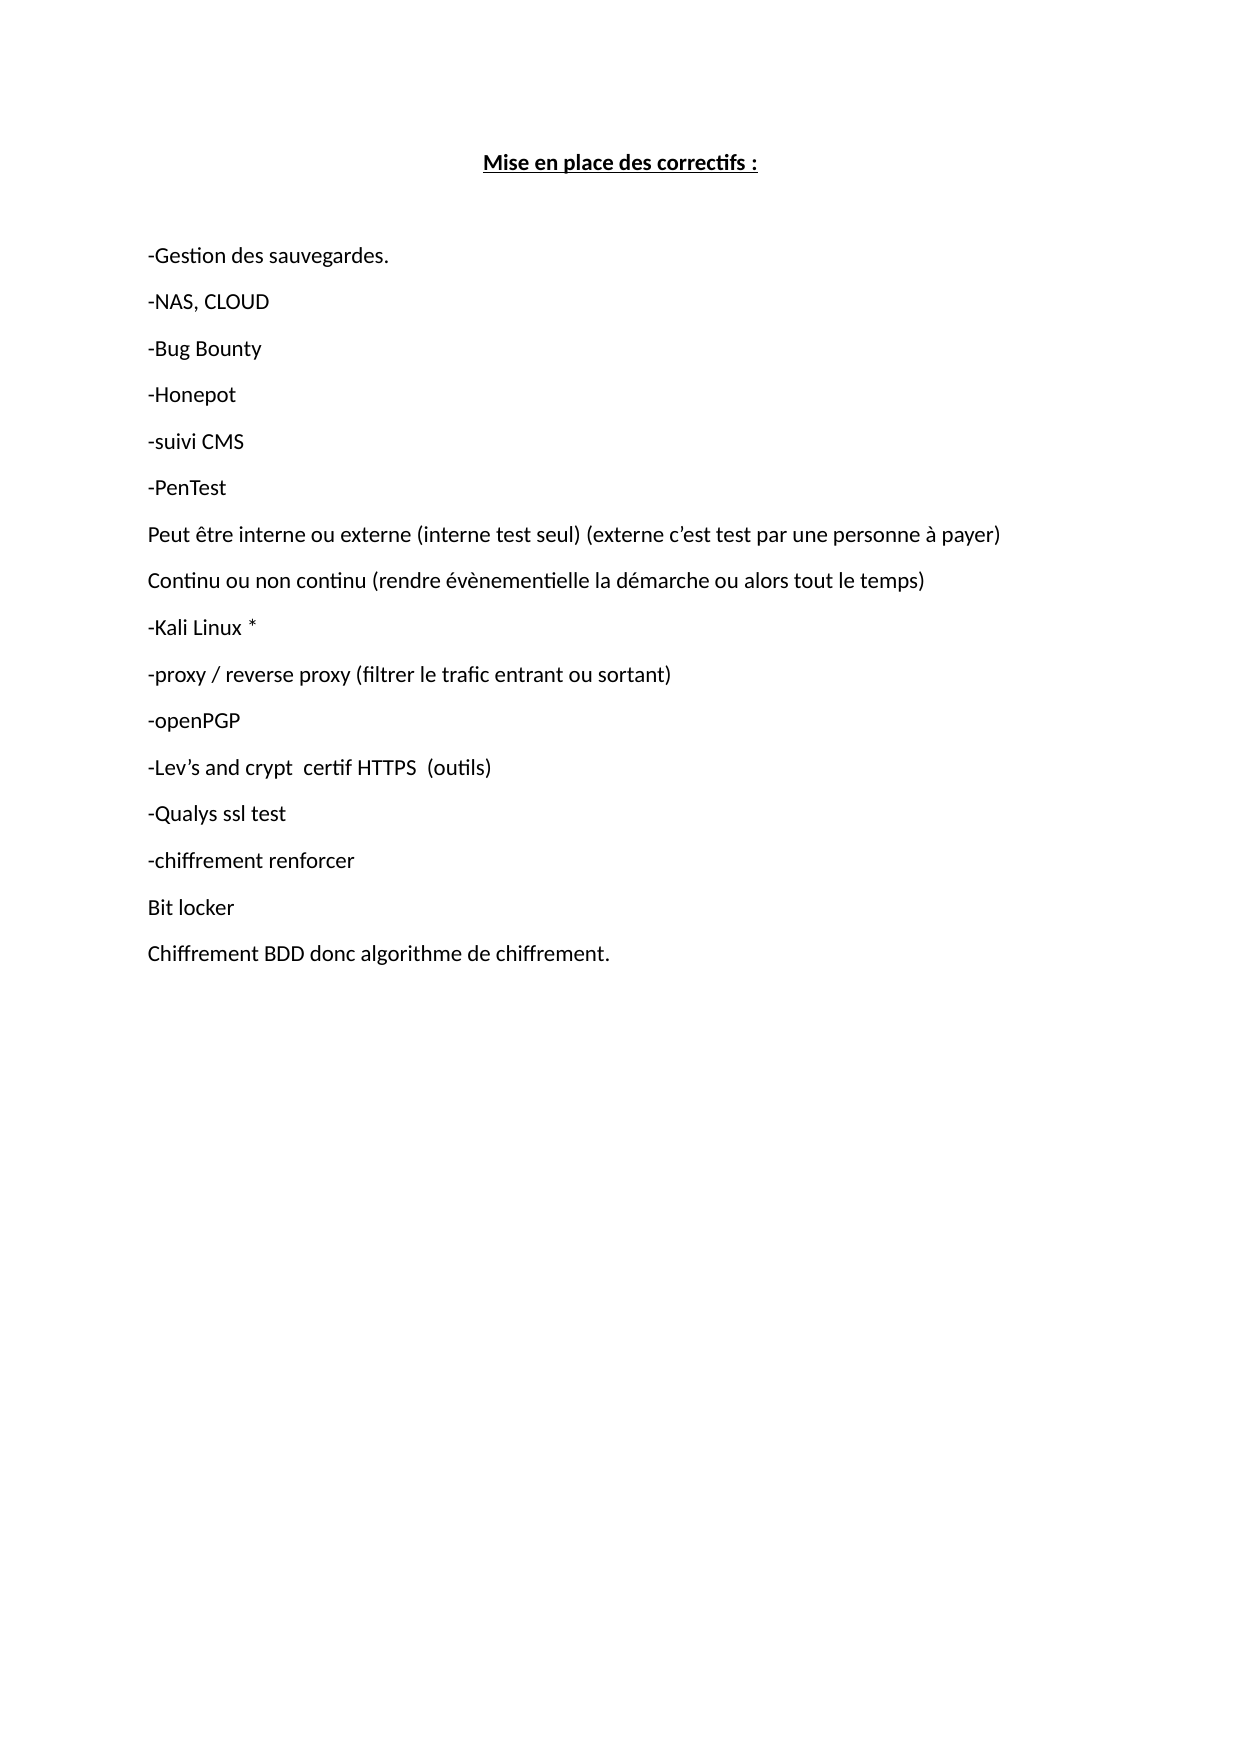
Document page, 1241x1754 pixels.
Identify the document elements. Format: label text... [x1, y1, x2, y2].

text -suivi CMS [148, 427, 1093, 455]
text -NAS, CLOUD [148, 287, 1093, 315]
text -proxy / reverse proxy (filtrer le trafic entrant ou sortant) [148, 660, 1093, 688]
text -Kali Linux * [148, 613, 1093, 641]
text Chiffrement BDD donc algorithme de chiffrement. [148, 939, 1093, 967]
text -Honepot [148, 380, 1093, 408]
text -PenTest [148, 473, 1093, 502]
text Bit locker [148, 893, 1093, 921]
text -Gestion des sauvegardes. [148, 241, 1093, 269]
text -Bug Bounty [148, 334, 1093, 362]
text Peut être interne ou externe (interne test seul) (externe c’est test par une personne à payer) [148, 520, 1093, 548]
text -Qualys ssl test [148, 799, 1093, 827]
text -chiffrement renforcer [148, 846, 1093, 874]
text -openPGP [148, 706, 1093, 734]
text Mise en place des correctifs : [148, 148, 1093, 176]
text -Lev’s and crypt certif HTTPS (outils) [148, 753, 1093, 781]
text Continu ou non continu (rendre évènementielle la démarche ou alors tout le temps) [148, 567, 1093, 595]
